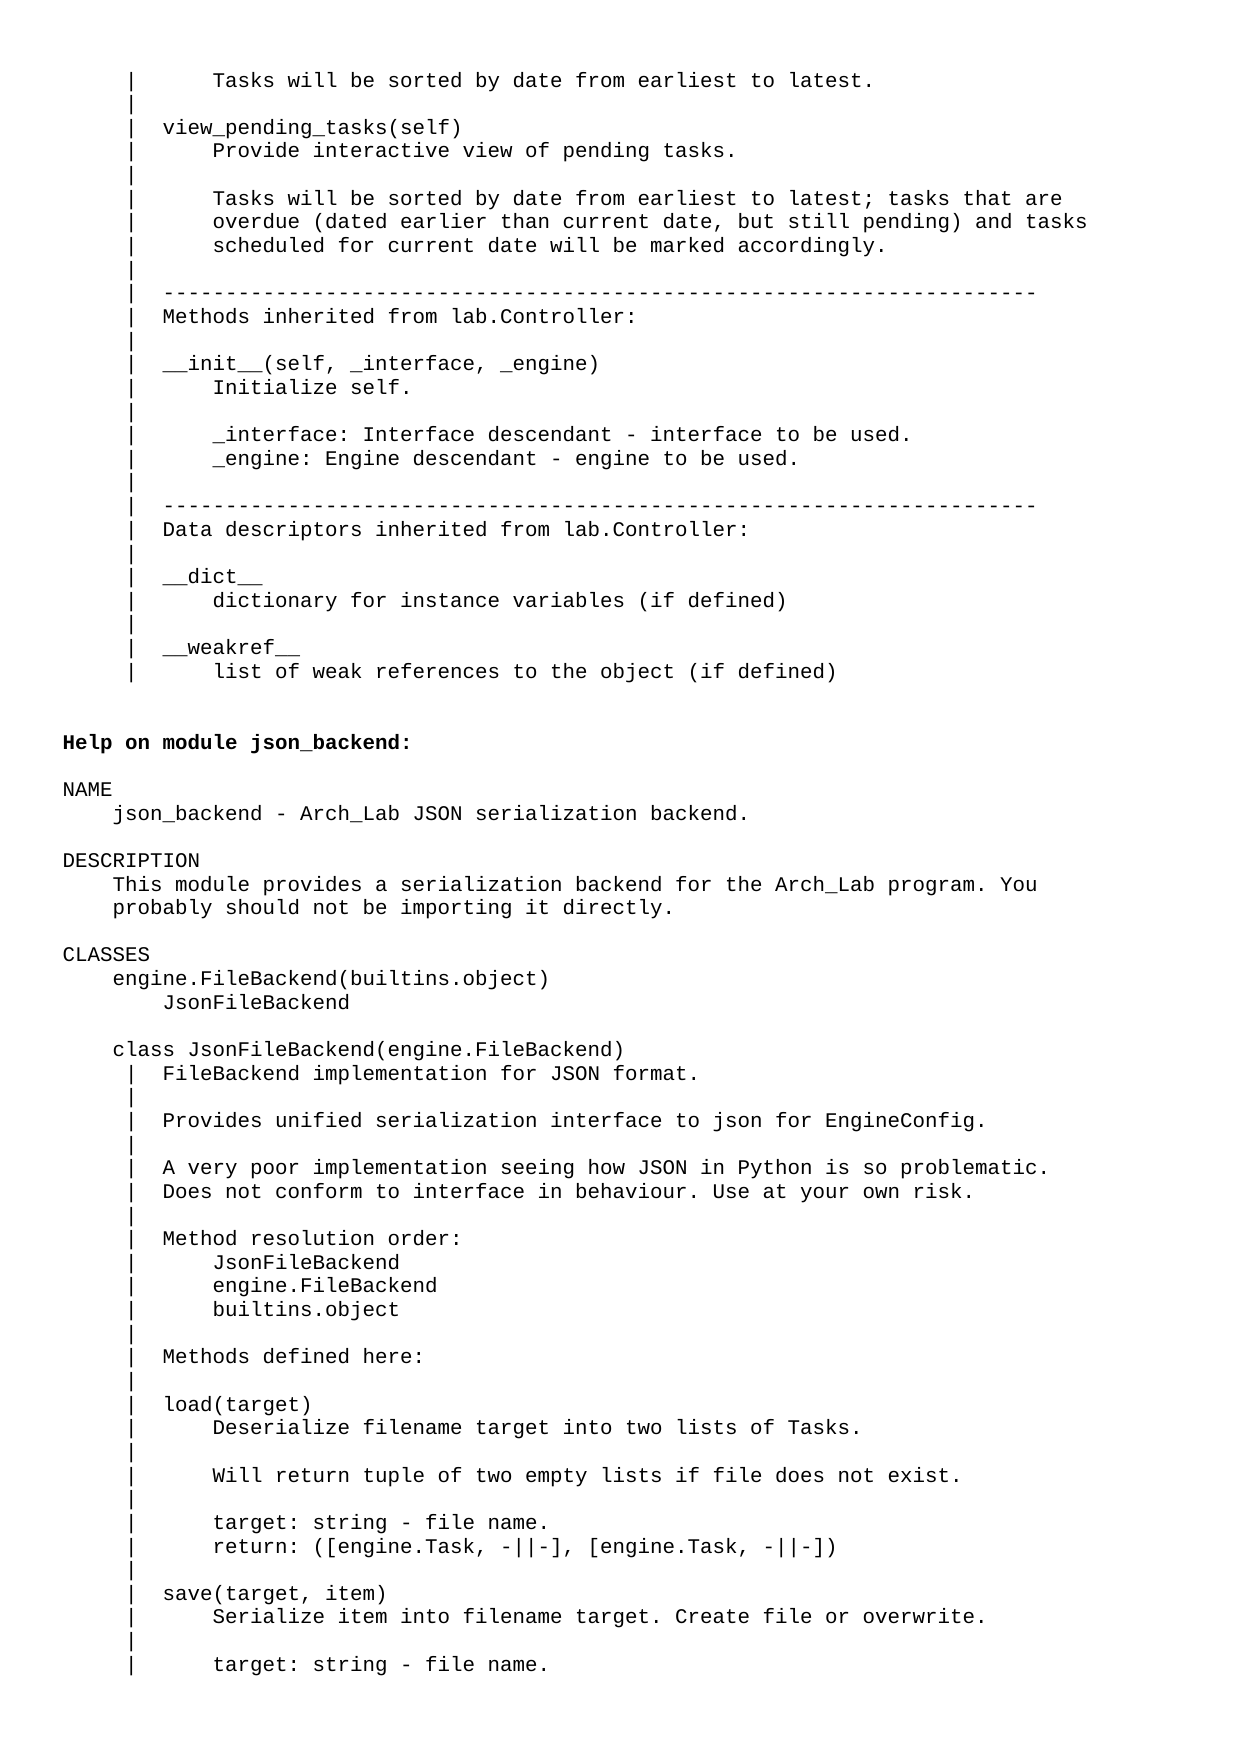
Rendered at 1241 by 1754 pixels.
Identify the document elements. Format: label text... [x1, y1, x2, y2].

text CLASSES [62, 944, 1181, 968]
text | Method resolution order: [62, 1228, 1181, 1252]
text probably should not be importing it directly. [62, 897, 1181, 921]
text | [62, 1441, 1181, 1465]
text DESCRIPTION [62, 850, 1181, 873]
text | [62, 1204, 1181, 1228]
text | [62, 1323, 1181, 1346]
text | __weakref__ [62, 637, 1181, 661]
text | Deserialize filename target into two lists of Tasks. [62, 1417, 1181, 1441]
text | Tasks will be sorted by date from earliest to latest. [62, 69, 1181, 93]
text | Will return tuple of two empty lists if file does not exist. [62, 1465, 1181, 1488]
text | ---------------------------------------------------------------------- [62, 495, 1181, 519]
text | [62, 330, 1181, 353]
text | [62, 1370, 1181, 1394]
text | [62, 542, 1181, 566]
text | Serialize item into filename target. Create file or overwrite. [62, 1607, 1181, 1630]
text engine.FileBackend(builtins.object) [62, 968, 1181, 992]
text | [62, 472, 1181, 495]
text | FileBackend implementation for JSON format. [62, 1063, 1181, 1086]
text This module provides a serialization backend for the Arch_Lab program. You [62, 873, 1181, 897]
text | JsonFileBackend [62, 1252, 1181, 1276]
text | [62, 1488, 1181, 1512]
text | [62, 1559, 1181, 1583]
text | view_pending_tasks(self) [62, 117, 1181, 141]
text | Tasks will be sorted by date from earliest to latest; tasks that are [62, 188, 1181, 211]
text | save(target, item) [62, 1583, 1181, 1607]
text | overdue (dated earlier than current date, but still pending) and tasks [62, 211, 1181, 235]
text | dictionary for instance variables (if defined) [62, 590, 1181, 613]
text | Data descriptors inherited from lab.Controller: [62, 519, 1181, 542]
text | _engine: Engine descendant - engine to be used. [62, 448, 1181, 472]
text | list of weak references to the object (if defined) [62, 661, 1181, 684]
text | [62, 93, 1181, 117]
text | Does not conform to interface in behaviour. Use at your own risk. [62, 1181, 1181, 1204]
text | target: string - file name. [62, 1512, 1181, 1536]
text | [62, 1630, 1181, 1654]
text | [62, 613, 1181, 637]
text json_backend - Arch_Lab JSON serialization backend. [62, 803, 1181, 826]
text | scheduled for current date will be marked accordingly. [62, 235, 1181, 259]
text | Provide interactive view of pending tasks. [62, 141, 1181, 164]
text | [62, 401, 1181, 424]
text class JsonFileBackend(engine.FileBackend) [62, 1039, 1181, 1063]
text | __dict__ [62, 566, 1181, 590]
text | target: string - file name. [62, 1654, 1181, 1677]
text | ---------------------------------------------------------------------- [62, 282, 1181, 306]
text Help on module json_backend: [62, 732, 1181, 755]
text | Methods inherited from lab.Controller: [62, 306, 1181, 330]
text | Initialize self. [62, 377, 1181, 401]
text | builtins.object [62, 1299, 1181, 1323]
text | A very poor implementation seeing how JSON in Python is so problematic. [62, 1157, 1181, 1181]
text | [62, 1086, 1181, 1110]
text | return: ([engine.Task, -||-], [engine.Task, -||-]) [62, 1536, 1181, 1559]
text NAME [62, 779, 1181, 803]
text | _interface: Interface descendant - interface to be used. [62, 424, 1181, 448]
text | Methods defined here: [62, 1346, 1181, 1370]
text | load(target) [62, 1394, 1181, 1417]
text | [62, 259, 1181, 282]
text | engine.FileBackend [62, 1276, 1181, 1299]
text | __init__(self, _interface, _engine) [62, 353, 1181, 377]
text | [62, 164, 1181, 188]
text JsonFileBackend [62, 992, 1181, 1015]
text | [62, 1134, 1181, 1157]
text | Provides unified serialization interface to json for EngineConfig. [62, 1110, 1181, 1134]
